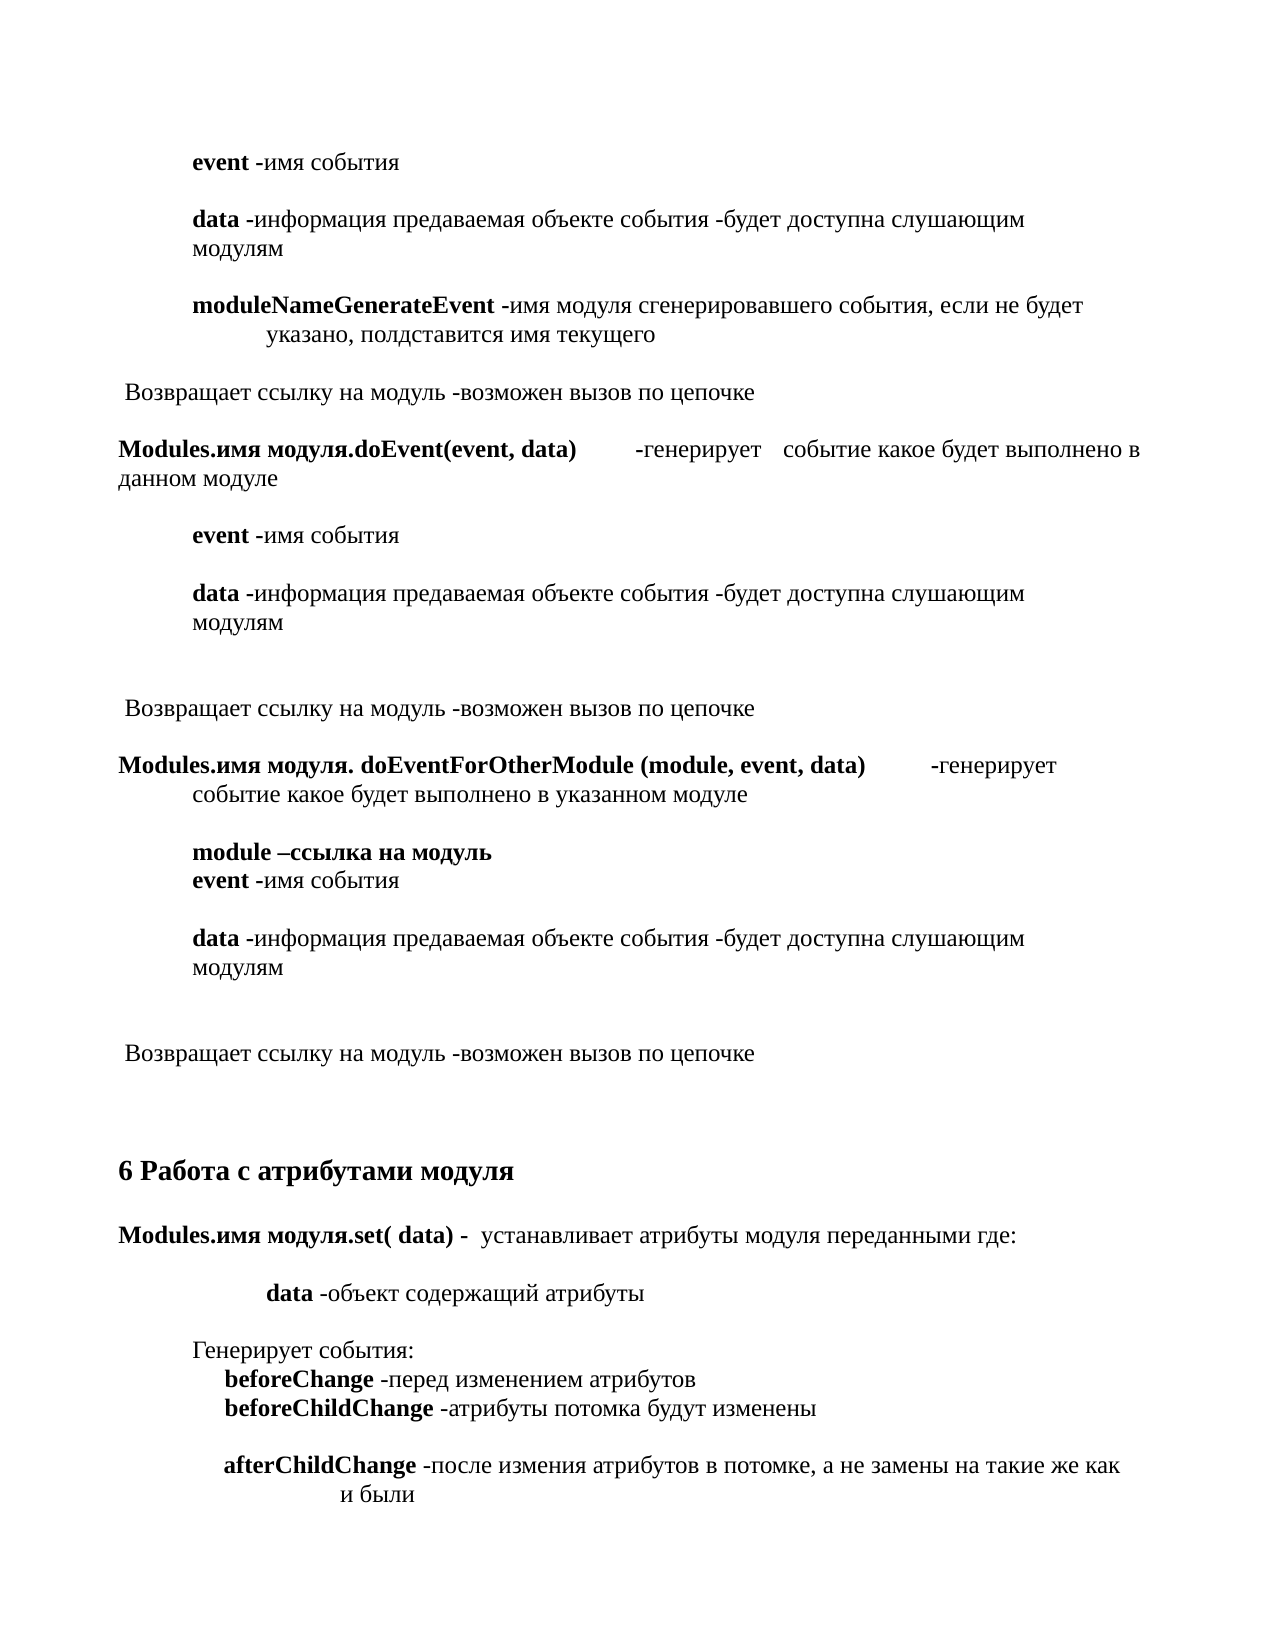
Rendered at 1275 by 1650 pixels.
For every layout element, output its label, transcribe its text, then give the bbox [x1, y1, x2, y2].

text event -имя события [118, 147, 1157, 176]
text Возвращает ссылку на модуль -возможен вызов по цепочке Modules.имя модуля. doEventForOtherModule (module, event, data) -генерирует событие какое будет выполнено в указанном модуле [118, 636, 1157, 837]
text afterChildChange -после измения атрибутов в потомке, а не замены на такие же как и были [118, 1450, 1157, 1508]
text data -информация предаваемая объекте события -будет доступна слушающим модулям [118, 176, 1157, 262]
text event -имя события [118, 866, 1157, 894]
text data -информация предаваемая объекте события -будет доступна слушающим модулям [118, 549, 1157, 636]
text module –ссылка на модуль [118, 837, 1157, 866]
text [118, 118, 1157, 147]
text Генерирует события: beforeChange -перед изменением атрибутов beforeChildChange -атрибуты потомка будут изменены [118, 1335, 1157, 1421]
text moduleNameGenerateEvent -имя модуля сгенерировавшего события, если не будет указано, полдставится имя текущего Возвращает ссылку на модуль -возможен вызов по цепочке Modules.имя модуля.doEvent(event, data) -генерирует событие какое будет выполнено в данном модуле [118, 262, 1157, 521]
text Возвращает ссылку на модуль -возможен вызов по цепочке 6 Работа с атрибутами модуля [118, 981, 1157, 1187]
text event -имя события [118, 521, 1157, 549]
text Modules.имя модуля.set( data) - устанавливает атрибуты модуля переданными где: data -объект содержащий атрибуты [118, 1220, 1157, 1335]
text data -информация предаваемая объекте события -будет доступна слушающим модулям [118, 894, 1157, 981]
